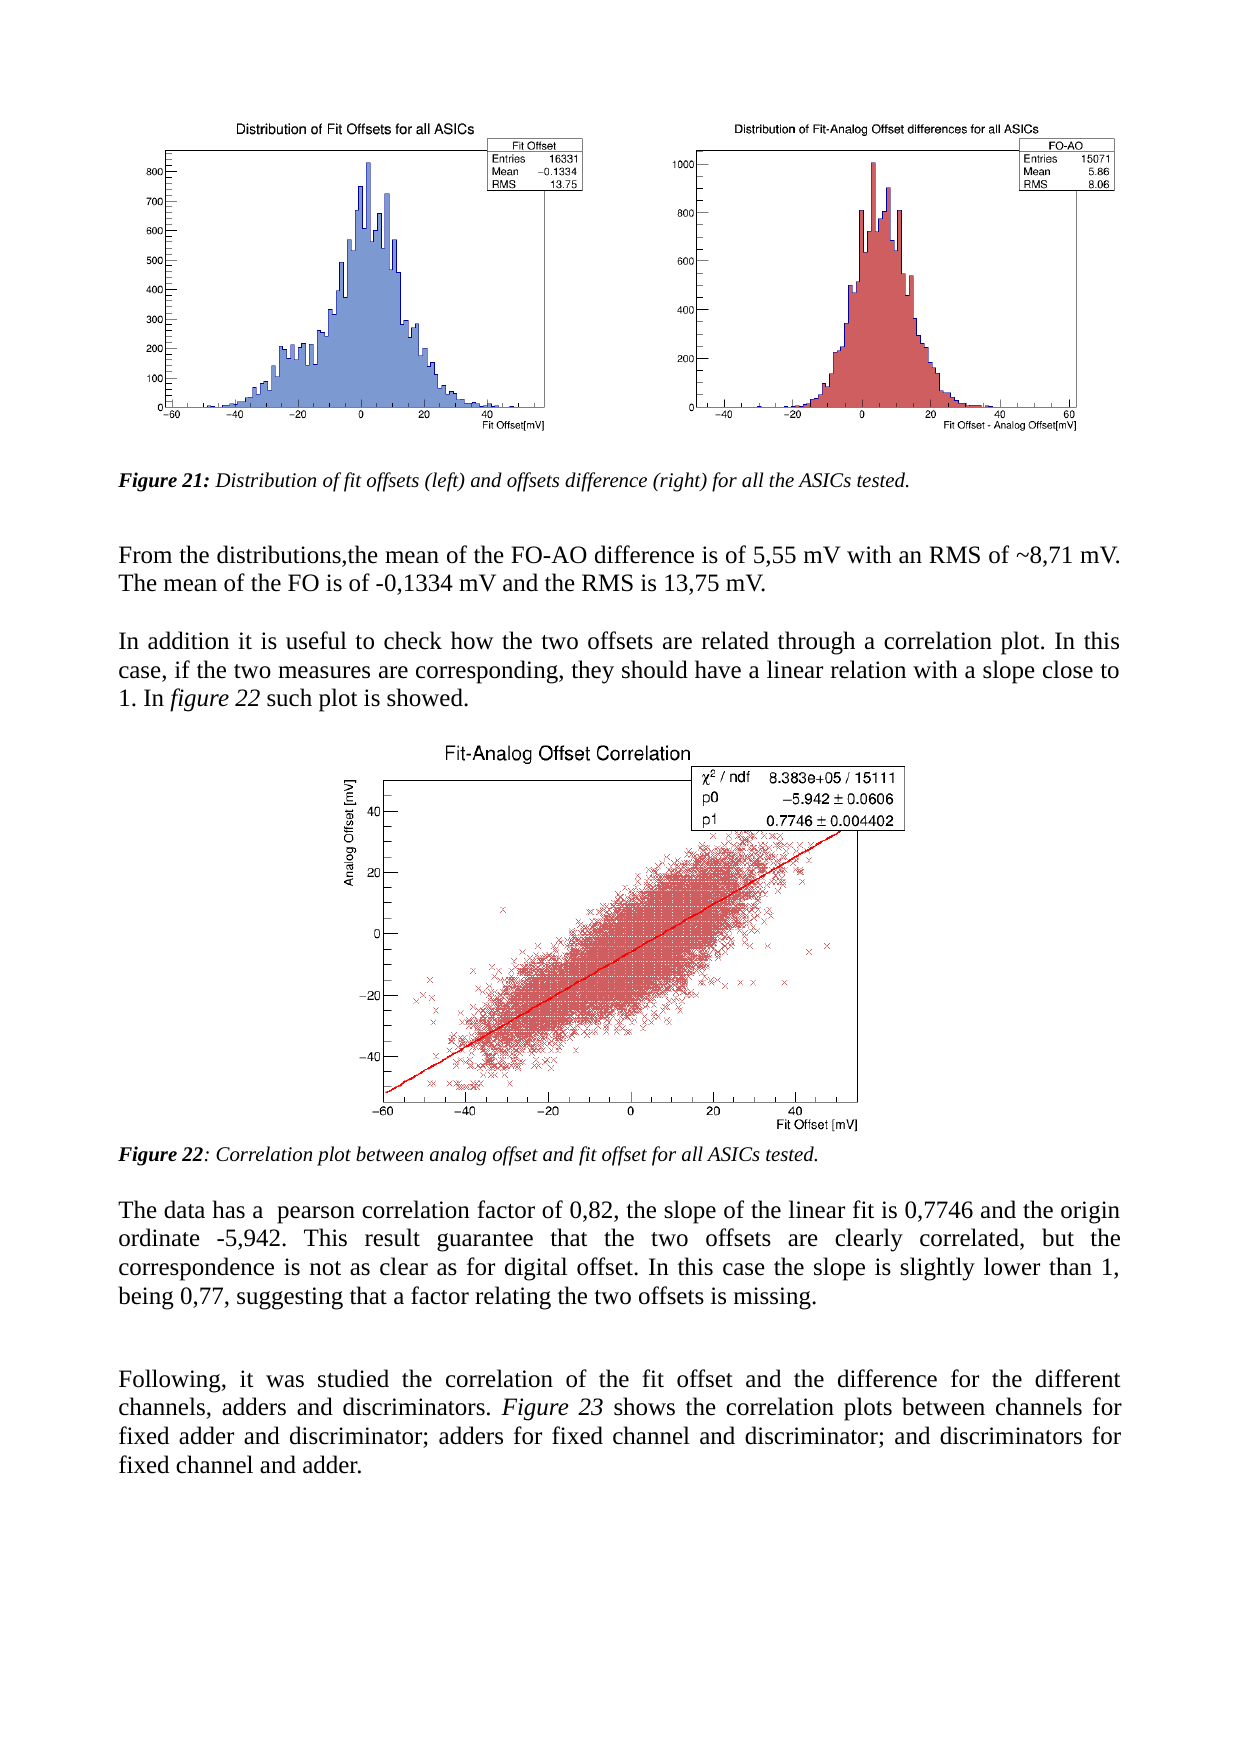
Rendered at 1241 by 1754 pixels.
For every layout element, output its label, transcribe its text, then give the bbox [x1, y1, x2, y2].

text Figure 22: Correlation plot between analog offset and fit offset for all ASICs tested. [118, 741, 1122, 1166]
text The data has a pearson correlation factor of 0,82, the slope of the linear fit is 0,7746 and the origin ordinate -5,942. This result guarantee that the two offsets are clearly correlated, but the correspondence is not as clear as for digital offset. In this case the slope is slightly lower than 1, being 0,77, suggesting that a factor relating the two offsets is missing. [118, 1195, 1122, 1310]
text Figure 21: Distribution of fit offsets (left) and offsets difference (right) for all the ASICs tested. [118, 467, 1122, 492]
text Following, it was studied the correlation of the fit offset and the difference for the different channels, adders and discriminators. Figure 23 shows the correlation plots between channels for fixed adder and discriminator; adders for fixed channel and discriminator; and discriminators for fixed channel and adder. [118, 1364, 1122, 1479]
text In addition it is useful to check how the two offsets are related through a correlation plot. In this case, if the two measures are corresponding, they should have a linear relation with a slope close to 1. In figure 22 such plot is showed. [118, 626, 1122, 712]
picture [118, 118, 591, 439]
text From the distributions,the mean of the FO-AO difference is of 5,55 mV with an RMS of ~8,71 mV. The mean of the FO is of -0,1334 mV and the RMS is 13,75 mV. [118, 540, 1122, 597]
picture [325, 741, 916, 1142]
picture [649, 118, 1123, 439]
